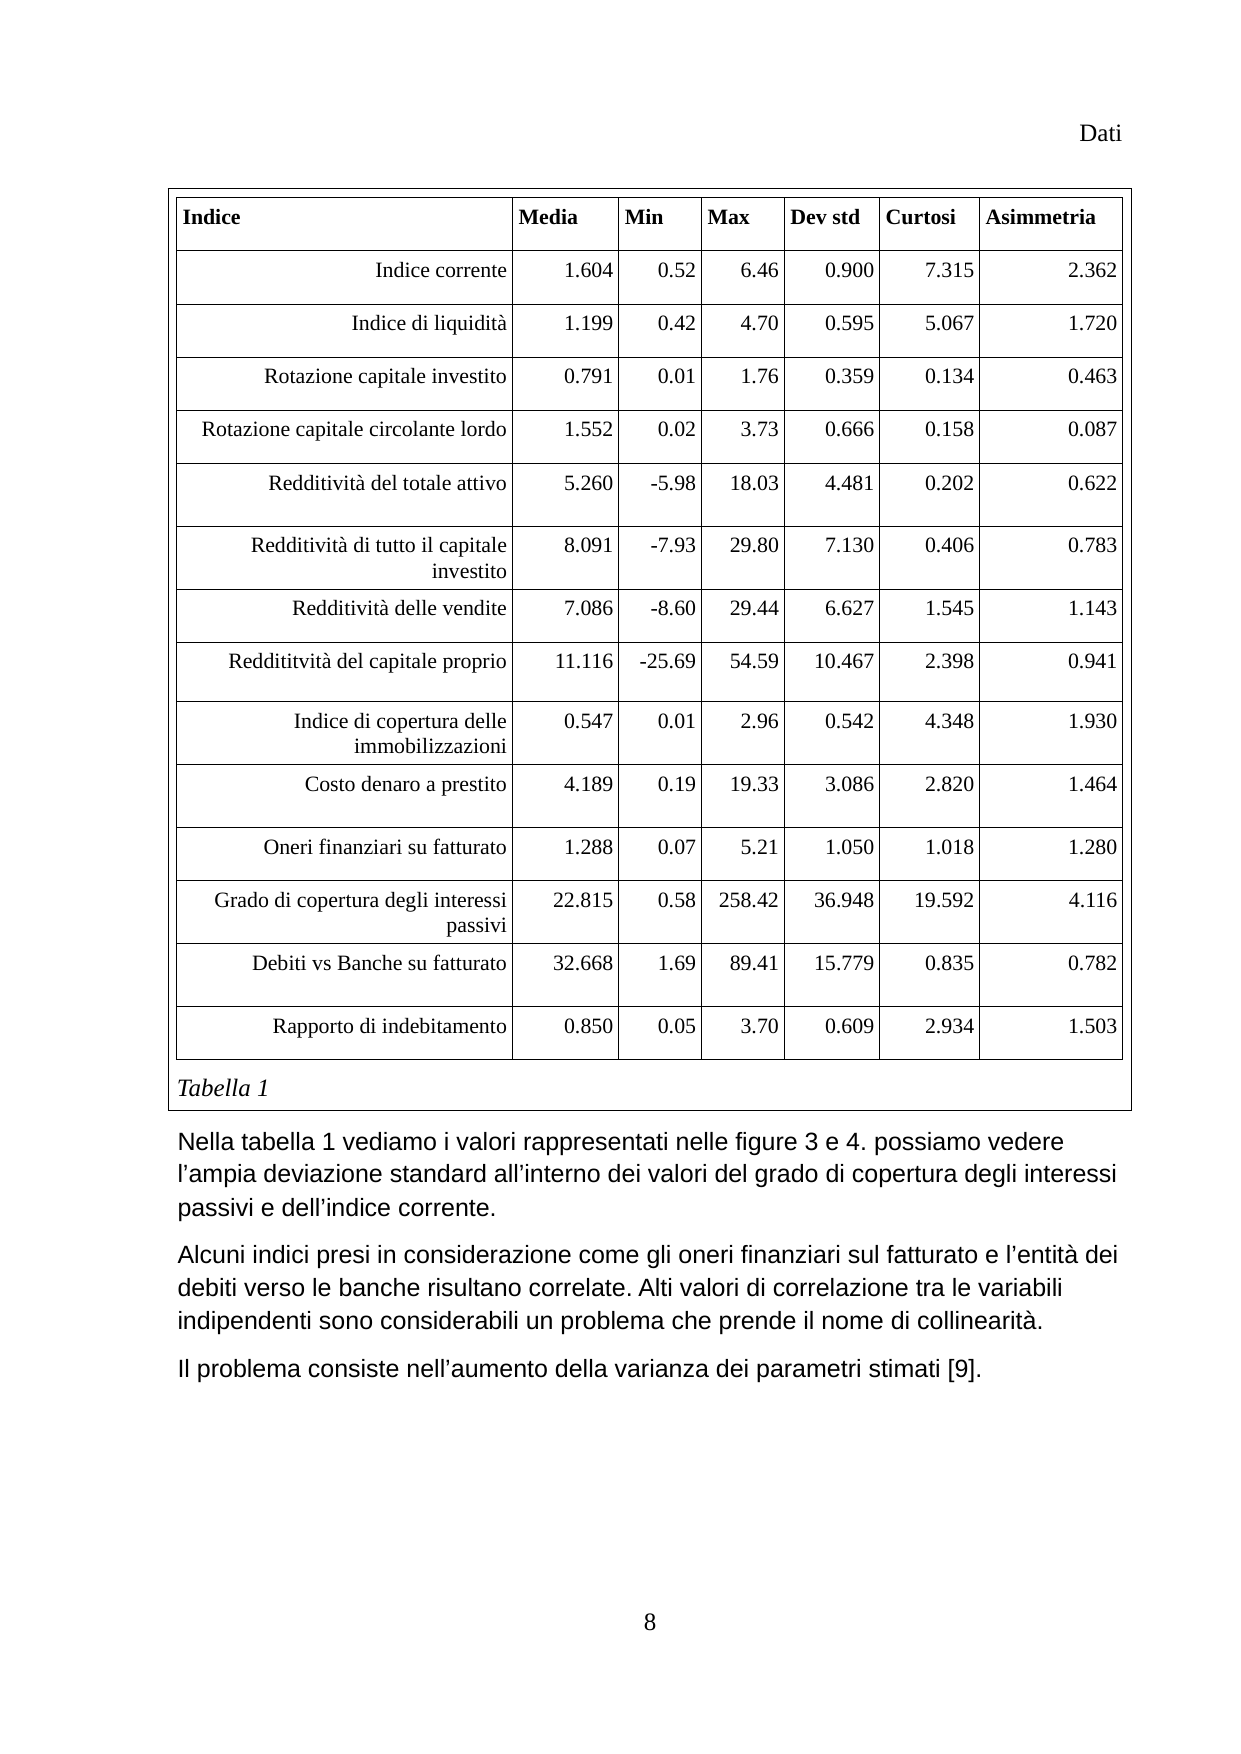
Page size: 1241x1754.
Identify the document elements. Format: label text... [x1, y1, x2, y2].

table_cell 54.59 [702, 643, 784, 701]
table_cell 5.21 [702, 828, 784, 880]
table_cell 0,07 [619, 828, 701, 880]
table_header Curtosi [880, 198, 979, 250]
table_cell 1,69 [619, 944, 701, 1006]
table_cell 36.948 [785, 881, 879, 943]
table_cell 0.666 [785, 411, 879, 463]
table_header Dev std [785, 198, 879, 250]
table_cell 1.604 [513, 251, 618, 303]
text Tabella 1 [177, 1073, 1123, 1101]
table_cell 0,05 [619, 1007, 701, 1059]
table_cell 22.815 [513, 881, 618, 943]
table_cell -5.98 [619, 464, 701, 526]
table_cell 0.595 [785, 305, 879, 357]
table_cell Debiti vs Banche su fatturato [177, 944, 512, 1006]
table_cell 1.018 [880, 828, 979, 880]
table_cell 258.42 [702, 881, 784, 943]
table_cell 0,02 [619, 411, 701, 463]
table_cell 29.80 [702, 527, 784, 589]
table_cell Grado di copertura degli interessi passivi [177, 881, 512, 943]
table_cell 0.791 [513, 358, 618, 410]
table_cell 0.783 [980, 527, 1122, 589]
table_cell 0,52 [619, 251, 701, 303]
table_cell 2.820 [880, 765, 979, 827]
table_cell 0.542 [785, 702, 879, 764]
table_cell Redditività di tutto il capitale investito [177, 527, 512, 589]
table_cell 0,01 [619, 358, 701, 410]
table_cell Indice corrente [177, 251, 512, 303]
table_cell -25.69 [619, 643, 701, 701]
table_cell 0.850 [513, 1007, 618, 1059]
table_cell 2.362 [980, 251, 1122, 303]
table_cell 3.086 [785, 765, 879, 827]
table_header Max [702, 198, 784, 250]
table_cell Costo denaro a prestito [177, 765, 512, 827]
table_cell 0.406 [880, 527, 979, 589]
table_cell 15.779 [785, 944, 879, 1006]
table_cell 10.467 [785, 643, 879, 701]
table_cell 0,42 [619, 305, 701, 357]
table_cell Oneri finanziari su fatturato [177, 828, 512, 880]
table_cell 0.609 [785, 1007, 879, 1059]
text Alcuni indici presi in considerazione come gli oneri finanziari sul fatturato e l’entità dei debiti verso le banche risultano correlate. Alti valori di correlazione tra le variabili indipendenti sono considerabili un problema che prende il nome di collinearità. [177, 1240, 1122, 1335]
text [169, 189, 1131, 1110]
table_cell Rapporto di indebitamento [177, 1007, 512, 1059]
table_cell 4.70 [702, 305, 784, 357]
text Nella tabella 1 vediamo i valori rappresentati nelle figure 3 e 4. possiamo vedere l’ampia deviazione standard all’interno dei valori del grado di copertura degli interessi passivi e dell’indice corrente. [177, 1111, 1122, 1221]
table_cell 1.280 [980, 828, 1122, 880]
table_cell Reddititvità del capitale proprio [177, 643, 512, 701]
table_cell 6.627 [785, 590, 879, 642]
table_cell Redditività delle vendite [177, 590, 512, 642]
table_cell 5.260 [513, 464, 618, 526]
table_cell 2.398 [880, 643, 979, 701]
table_cell 1.552 [513, 411, 618, 463]
table_cell 1.503 [980, 1007, 1122, 1059]
table_cell 0,19 [619, 765, 701, 827]
table_cell 7.130 [785, 527, 879, 589]
table_cell 0.900 [785, 251, 879, 303]
table_cell 0.359 [785, 358, 879, 410]
table_cell 2.96 [702, 702, 784, 764]
table_cell 1.143 [980, 590, 1122, 642]
table_cell 3.73 [702, 411, 784, 463]
table_cell 1.930 [980, 702, 1122, 764]
table_cell 0.202 [880, 464, 979, 526]
table_cell 11.116 [513, 643, 618, 701]
table_cell 4.348 [880, 702, 979, 764]
table_cell 1.720 [980, 305, 1122, 357]
table_cell 1.464 [980, 765, 1122, 827]
table_cell 0.158 [880, 411, 979, 463]
table_cell 0.941 [980, 643, 1122, 701]
text [177, 176, 1122, 188]
table_cell 5.067 [880, 305, 979, 357]
table_cell 0,01 [619, 702, 701, 764]
table_cell 0.782 [980, 944, 1122, 1006]
table_cell 7.086 [513, 590, 618, 642]
text Il problema consiste nell’aumento della varianza dei parametri stimati [9]. [177, 1354, 1122, 1382]
table_cell 4.189 [513, 765, 618, 827]
table_header Media [513, 198, 618, 250]
table_cell 1.545 [880, 590, 979, 642]
table_cell 6.46 [702, 251, 784, 303]
table_cell 0.622 [980, 464, 1122, 526]
table_header Min [619, 198, 701, 250]
table_cell 0.134 [880, 358, 979, 410]
table_cell Rotazione capitale circolante lordo [177, 411, 512, 463]
table_cell Rotazione capitale investito [177, 358, 512, 410]
table_cell 32.668 [513, 944, 618, 1006]
table_cell 0.463 [980, 358, 1122, 410]
table_cell 3.70 [702, 1007, 784, 1059]
table_cell 4.116 [980, 881, 1122, 943]
table_cell 19.592 [880, 881, 979, 943]
table_cell 29.44 [702, 590, 784, 642]
table_cell 1.199 [513, 305, 618, 357]
table_cell 1.050 [785, 828, 879, 880]
table_header Indice [177, 198, 512, 250]
table_cell 0.835 [880, 944, 979, 1006]
table_cell 19.33 [702, 765, 784, 827]
table_cell 2.934 [880, 1007, 979, 1059]
table_cell 1.76 [702, 358, 784, 410]
table_cell Indice di copertura delle immobilizzazioni [177, 702, 512, 764]
table_cell 18.03 [702, 464, 784, 526]
table_cell -7.93 [619, 527, 701, 589]
table_cell 0,58 [619, 881, 701, 943]
table_cell 7.315 [880, 251, 979, 303]
table_cell -8,60 [619, 590, 701, 642]
table_cell 89.41 [702, 944, 784, 1006]
table_cell 1.288 [513, 828, 618, 880]
table_cell 8.091 [513, 527, 618, 589]
table_cell 0.547 [513, 702, 618, 764]
table_cell 0.087 [980, 411, 1122, 463]
table_cell Redditività del totale attivo [177, 464, 512, 526]
table_cell Indice di liquidità [177, 305, 512, 357]
table_cell 4.481 [785, 464, 879, 526]
table_header Asimmetria [980, 198, 1122, 250]
